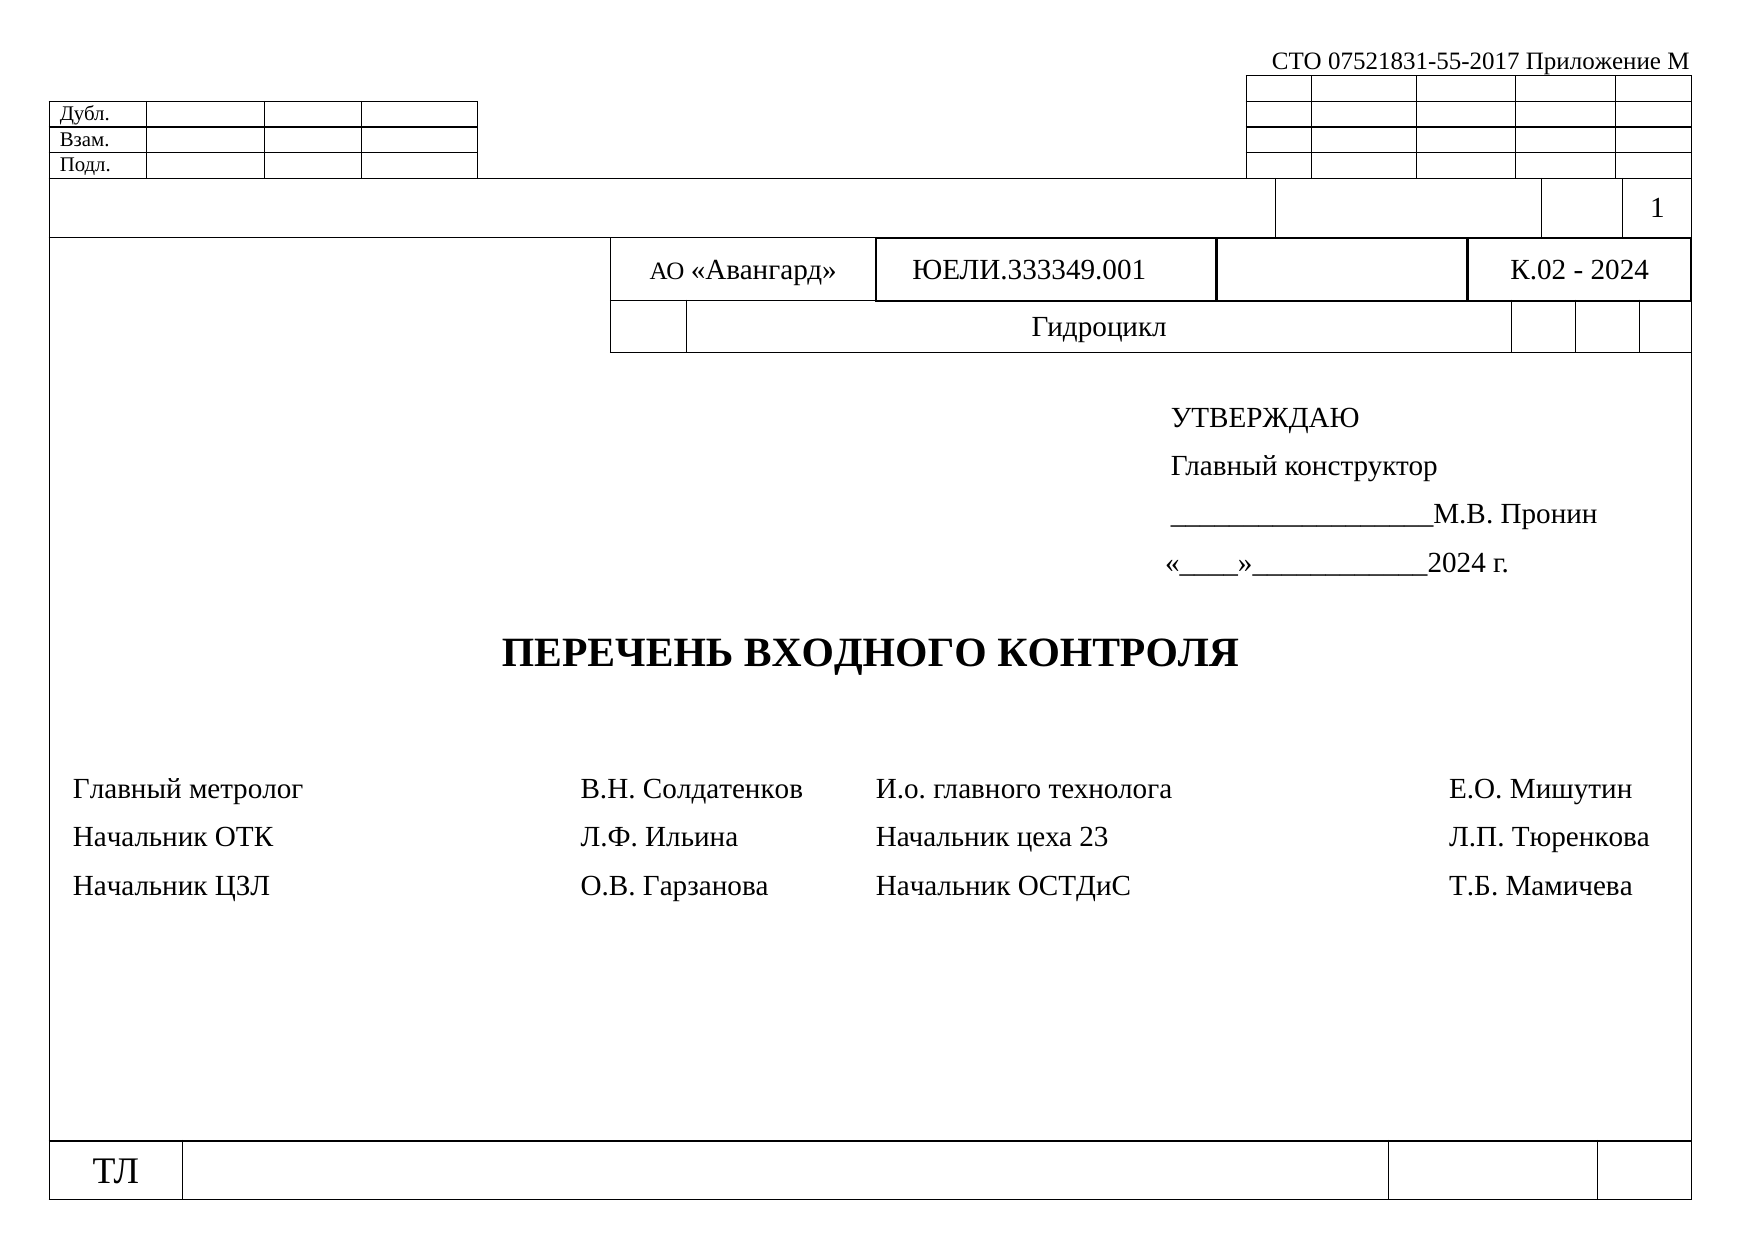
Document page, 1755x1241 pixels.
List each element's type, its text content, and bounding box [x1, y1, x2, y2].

table_cell [1417, 153, 1515, 178]
table_cell [50, 179, 1275, 237]
table_cell [610, 353, 1165, 579]
table_cell Взам. [50, 128, 146, 152]
table_cell [50, 238, 610, 579]
table_cell [1417, 128, 1515, 152]
table_cell [1616, 153, 1691, 178]
table_cell В.Н. Солдатенков Л.Ф. Ильина О.В. Гарзанова [580, 724, 876, 1140]
table_cell [362, 153, 477, 178]
table_cell [1616, 128, 1691, 152]
table_cell Подл. [50, 153, 146, 178]
table_cell Главный метролог Начальник ОТК Начальник ЦЗЛ [50, 724, 362, 1140]
table_cell [1312, 153, 1416, 178]
table_header [49, 75, 1246, 101]
table_header [1616, 76, 1691, 101]
table_cell [478, 152, 1246, 178]
table_cell [1389, 1142, 1597, 1199]
text СТО 07521831-55-2017 Приложение М [29, 47, 1272, 75]
table_cell [265, 128, 361, 152]
table_cell И.о. главного технолога Начальник цеха 23 Начальник ОСТДиС [876, 724, 1224, 1140]
table_cell [183, 1142, 1388, 1199]
table_cell [478, 101, 1246, 126]
table_cell Е.О. Мишутин Л.П. Тюренкова Т.Б. Мамичева [1449, 724, 1691, 1140]
table_cell [362, 102, 477, 126]
table_cell [147, 128, 264, 152]
table_cell [478, 126, 1246, 152]
table_header [1516, 76, 1615, 101]
table_cell К.02 - 2024 [1469, 239, 1690, 299]
table_cell [265, 102, 361, 126]
table_cell [1516, 128, 1615, 152]
table_cell [362, 724, 580, 1140]
table_cell [1542, 179, 1622, 237]
table_cell [1247, 153, 1311, 178]
table_cell [147, 153, 264, 178]
table_cell [1417, 102, 1515, 126]
table_cell [1640, 302, 1691, 352]
table_header [1312, 76, 1416, 101]
table_cell [1276, 179, 1541, 237]
table_cell [611, 301, 686, 352]
table_cell [147, 102, 264, 126]
table_cell 1 [1623, 179, 1691, 237]
table_cell [362, 128, 477, 152]
table_cell [1224, 724, 1449, 1140]
table_cell [265, 153, 361, 178]
table_cell ТЛ [50, 1142, 182, 1199]
table_cell [1576, 302, 1639, 352]
table_cell [1218, 239, 1466, 299]
table_cell [1516, 153, 1615, 178]
table_cell [1598, 1142, 1691, 1199]
table_cell [1516, 102, 1615, 126]
table_cell Дубл. [50, 102, 146, 126]
table_header [1247, 76, 1311, 101]
table_cell Гидроцикл [687, 301, 1511, 352]
table_cell [1512, 302, 1575, 352]
table_cell АО «Авангард» [611, 238, 875, 299]
table_cell ПЕРЕЧЕНЬ ВХОДНОГО КОНТРОЛЯ [50, 579, 1691, 724]
table_cell [1312, 128, 1416, 152]
table_cell [1247, 128, 1311, 152]
table_cell [1616, 102, 1691, 126]
table_header [1417, 76, 1515, 101]
table_cell [1312, 102, 1416, 126]
table_cell [1247, 102, 1311, 126]
table_cell УТВЕРЖДАЮ Главный конструктор __________________М.В. Пронин «____»____________2024 г. [1165, 353, 1691, 579]
table_cell ЮЕЛИ.333349.001 [877, 239, 1215, 299]
